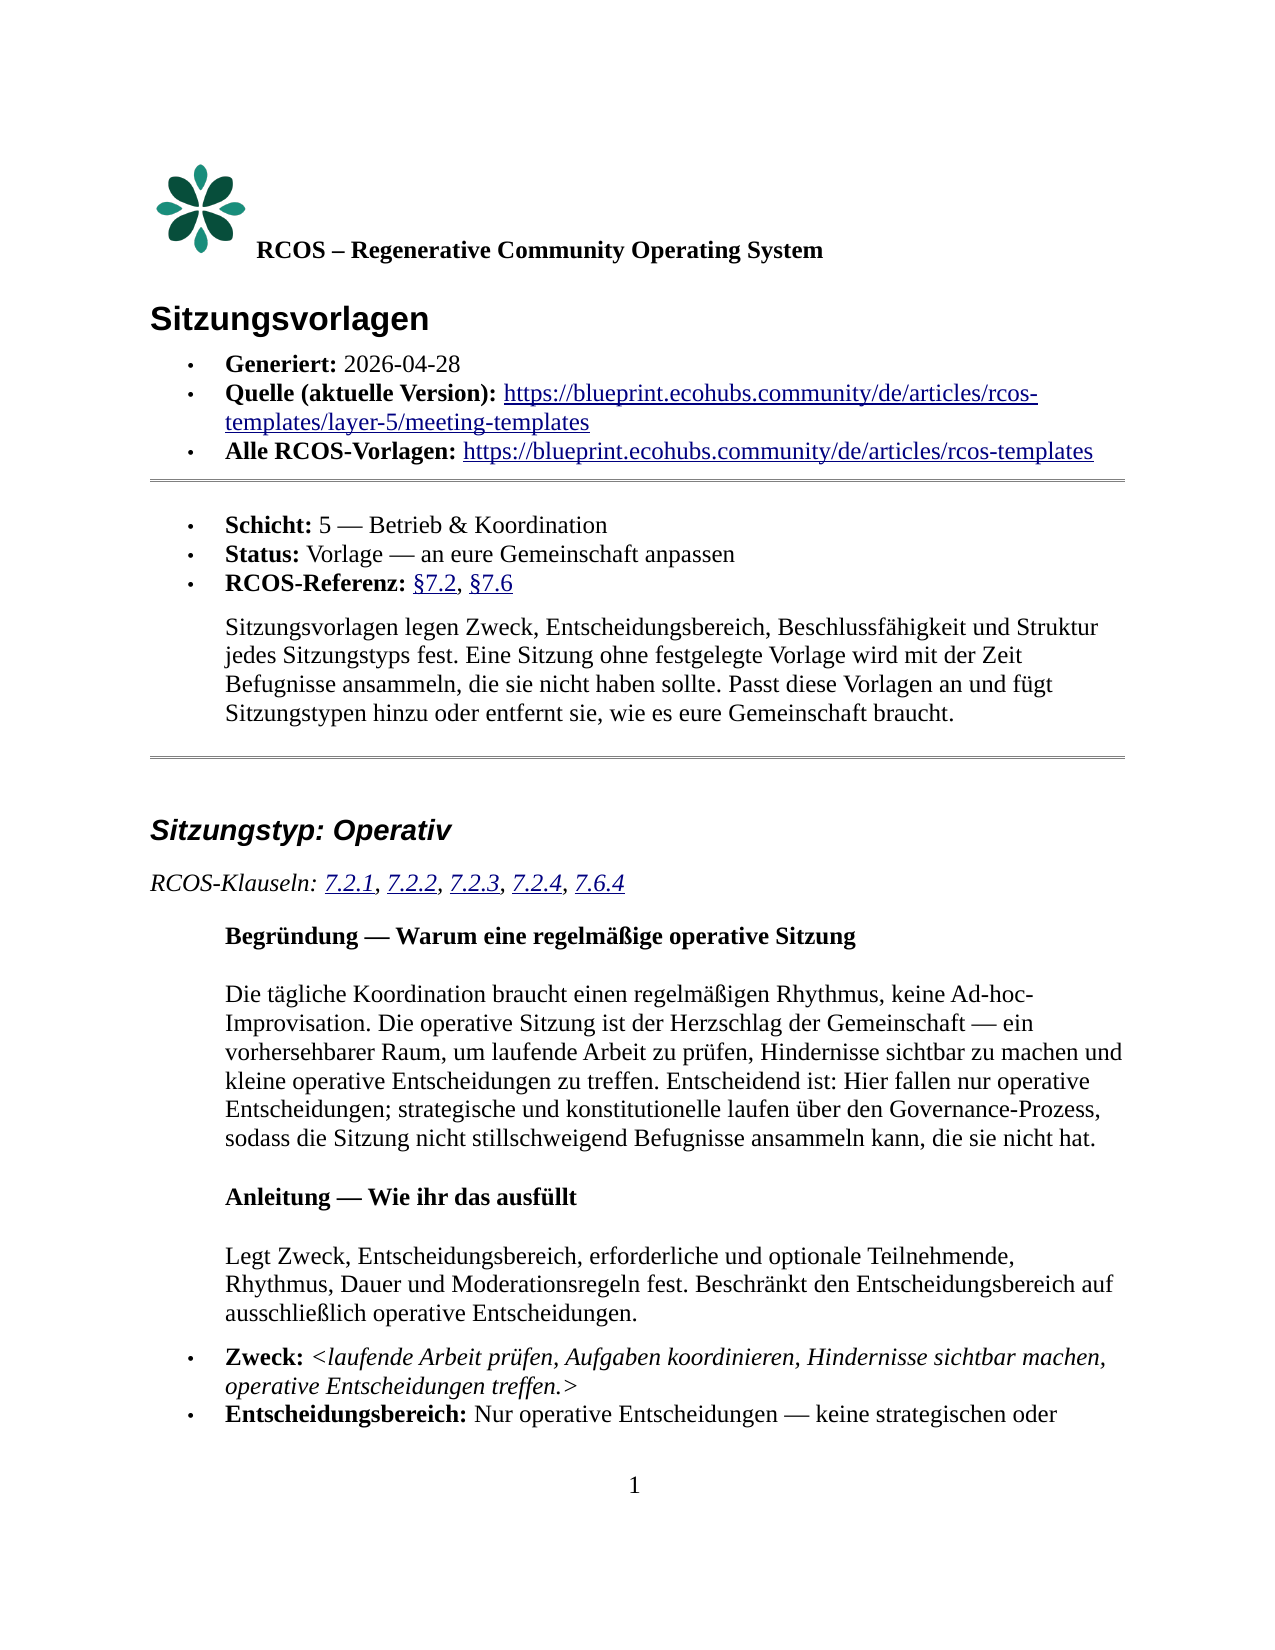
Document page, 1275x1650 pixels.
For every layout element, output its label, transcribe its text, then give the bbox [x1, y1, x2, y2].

text RCOS – Regenerative Community Operating System [150, 159, 1125, 264]
text RCOS-Klauseln: 7.2.1, 7.2.2, 7.2.3, 7.2.4, 7.6.4 [150, 868, 1125, 897]
picture [150, 158, 251, 259]
text Anleitung — Wie ihr das ausfüllt [225, 1182, 1125, 1211]
list Status: Vorlage — an eure Gemeinschaft anpassen [187, 539, 1125, 568]
list Zweck: <laufende Arbeit prüfen, Aufgaben koordinieren, Hindernisse sichtbar machen, operative Entscheidungen treffen.> [187, 1342, 1125, 1399]
list Alle RCOS-Vorlagen: https://blueprint.ecohubs.community/de/articles/rcos-templates [187, 436, 1125, 464]
text Sitzungsvorlagen legen Zweck, Entscheidungsbereich, Beschlussfähigkeit und Struktur jedes Sitzungstyps fest. Eine Sitzung ohne festgelegte Vorlage wird mit der Zeit Befugnisse ansammeln, die sie nicht haben sollte. Passt diese Vorlagen an und fügt Sitzungstypen hinzu oder entfernt sie, wie es eure Gemeinschaft braucht. [225, 612, 1125, 727]
list Entscheidungsbereich: Nur operative Entscheidungen — keine strategischen oder [187, 1399, 1125, 1428]
subtitle Sitzungstyp: Operativ [150, 813, 1125, 847]
text Begründung — Warum eine regelmäßige operative Sitzung [225, 921, 1125, 949]
list Schicht: 5 — Betrieb & Koordination [187, 511, 1125, 539]
list RCOS-Referenz: §7.2, §7.6 [187, 568, 1125, 597]
subtitle Sitzungsvorlagen [150, 298, 1125, 337]
text Legt Zweck, Entscheidungsbereich, erforderliche und optionale Teilnehmende, Rhythmus, Dauer und Moderationsregeln fest. Beschränkt den Entscheidungsbereich auf ausschließlich operative Entscheidungen. [225, 1241, 1125, 1327]
list Generiert: 2026-04-28 [187, 349, 1125, 378]
text Die tägliche Koordination braucht einen regelmäßigen Rhythmus, keine Ad-hoc-Improvisation. Die operative Sitzung ist der Herzschlag der Gemeinschaft — ein vorhersehbarer Raum, um laufende Arbeit zu prüfen, Hindernisse sichtbar zu machen und kleine operative Entscheidungen zu treffen. Entscheidend ist: Hier fallen nur operative Entscheidungen; strategische und konstitutionelle laufen über den Governance-Prozess, sodass die Sitzung nicht stillschweigend Befugnisse ansammeln kann, die sie nicht hat. [225, 979, 1125, 1152]
list Quelle (aktuelle Version): https://blueprint.ecohubs.community/de/articles/rcos-templates/layer-5/meeting-templates [187, 378, 1125, 436]
